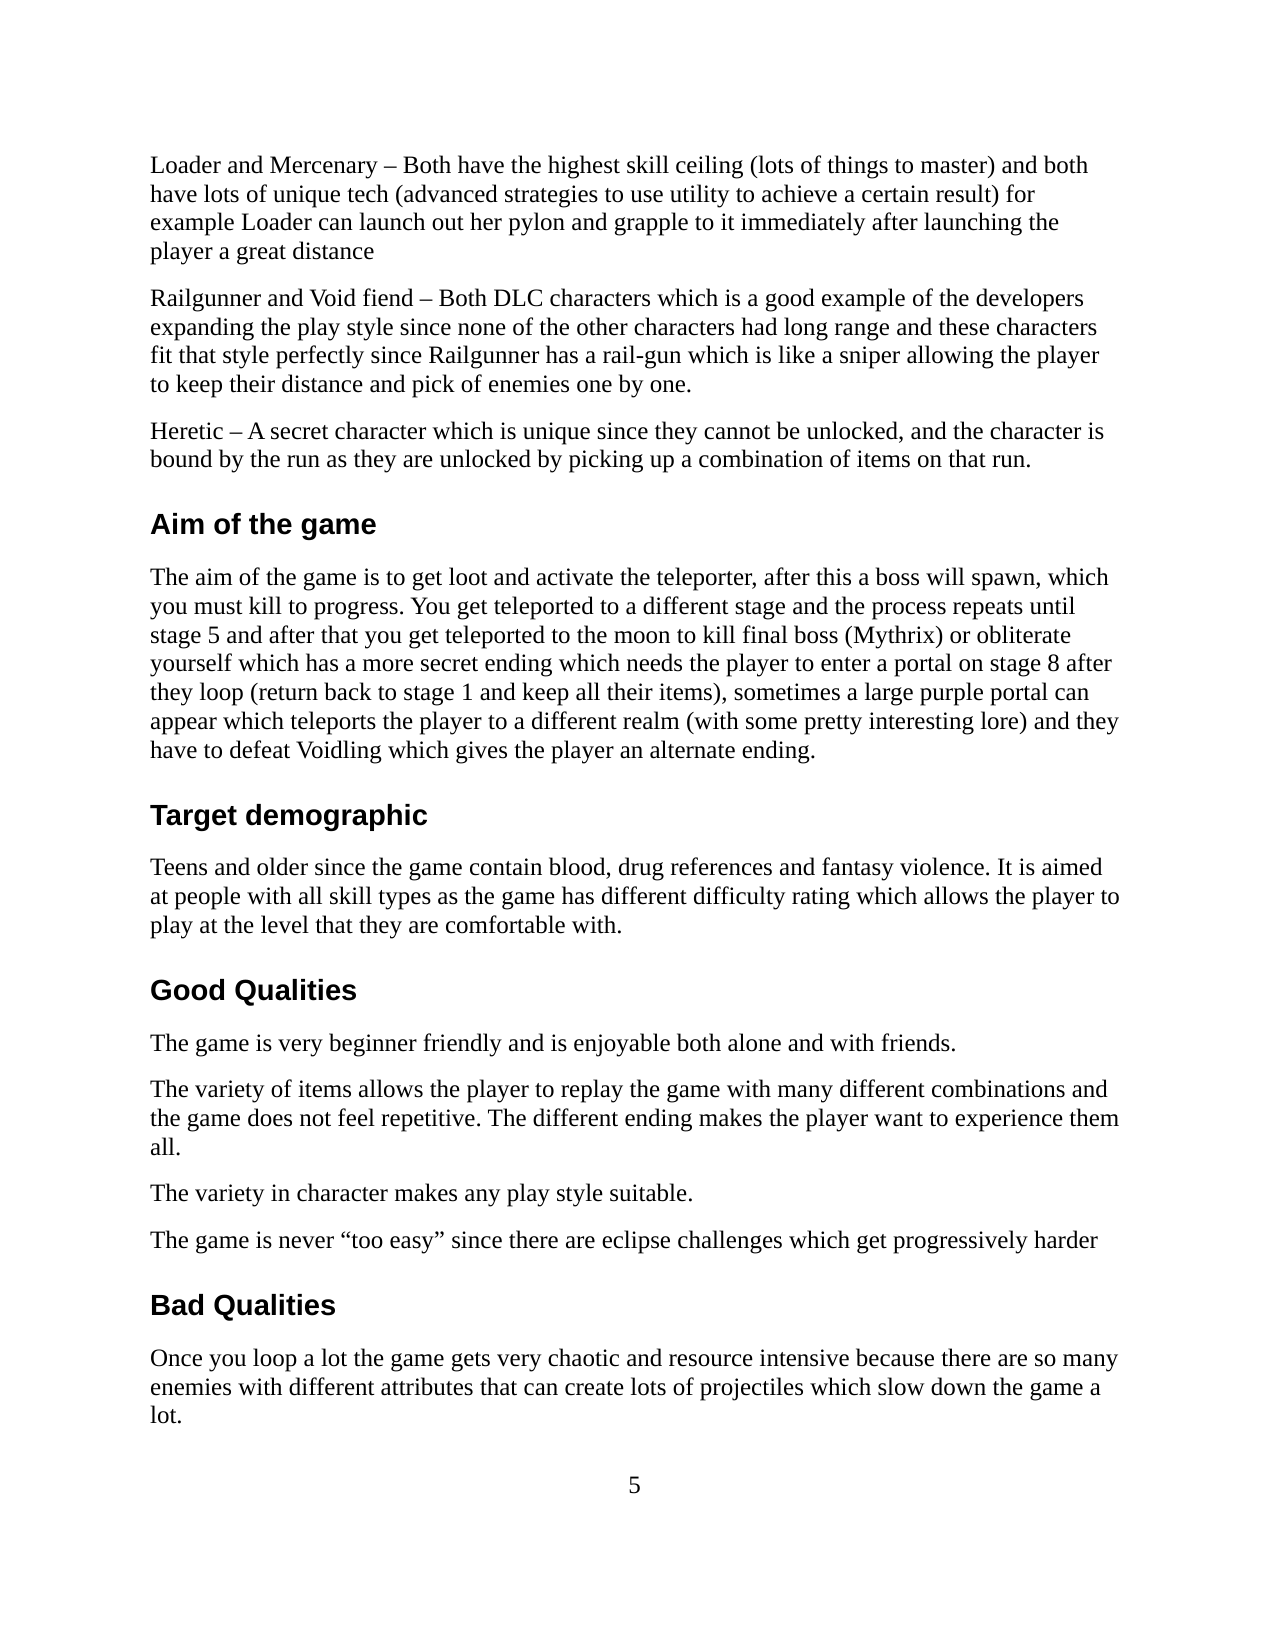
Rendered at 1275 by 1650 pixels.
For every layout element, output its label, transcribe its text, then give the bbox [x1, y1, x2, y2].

subtitle Bad Qualities [150, 1288, 1125, 1321]
text The game is never “too easy” since there are eclipse challenges which get progressively harder [150, 1225, 1125, 1254]
text Teens and older since the game contain blood, drug references and fantasy violence. It is aimed at people with all skill types as the game has different difficulty rating which allows the player to play at the level that they are comfortable with. [150, 852, 1125, 939]
text Railgunner and Void fiend – Both DLC characters which is a good example of the developers expanding the play style since none of the other characters had long range and these characters fit that style perfectly since Railgunner has a rail-gun which is like a sniper allowing the player to keep their distance and pick of enemies one by one. [150, 283, 1125, 398]
subtitle Aim of the game [150, 507, 1125, 541]
text Heretic – A secret character which is unique since they cannot be unlocked, and the character is bound by the run as they are unlocked by picking up a combination of items on that run. [150, 416, 1125, 473]
text The variety of items allows the player to replay the game with many different combinations and the game does not feel repetitive. The different ending makes the player want to experience them all. [150, 1074, 1125, 1161]
text The variety in character makes any play style suitable. [150, 1178, 1125, 1207]
text The aim of the game is to get loot and activate the teleporter, after this a boss will spawn, which you must kill to progress. You get teleported to a different stage and the process repeats until stage 5 and after that you get teleported to the moon to kill final boss (Mythrix) or obliterate yourself which has a more secret ending which needs the player to enter a portal on stage 8 after they loop (return back to stage 1 and keep all their items), sometimes a large purple portal can appear which teleports the player to a different realm (with some pretty interesting lore) and they have to defeat Voidling which gives the player an alternate ending. [150, 562, 1125, 763]
text Once you loop a lot the game gets very chaotic and resource intensive because there are so many enemies with different attributes that can create lots of projectiles which slow down the game a lot. [150, 1343, 1125, 1429]
text Loader and Mercenary – Both have the highest skill ceiling (lots of things to master) and both have lots of unique tech (advanced strategies to use utility to achieve a certain result) for example Loader can launch out her pylon and grapple to it immediately after launching the player a great distance [150, 150, 1125, 265]
subtitle Good Qualities [150, 973, 1125, 1006]
subtitle Target demographic [150, 797, 1125, 831]
text The game is very beginner friendly and is enjoyable both alone and with friends. [150, 1028, 1125, 1056]
